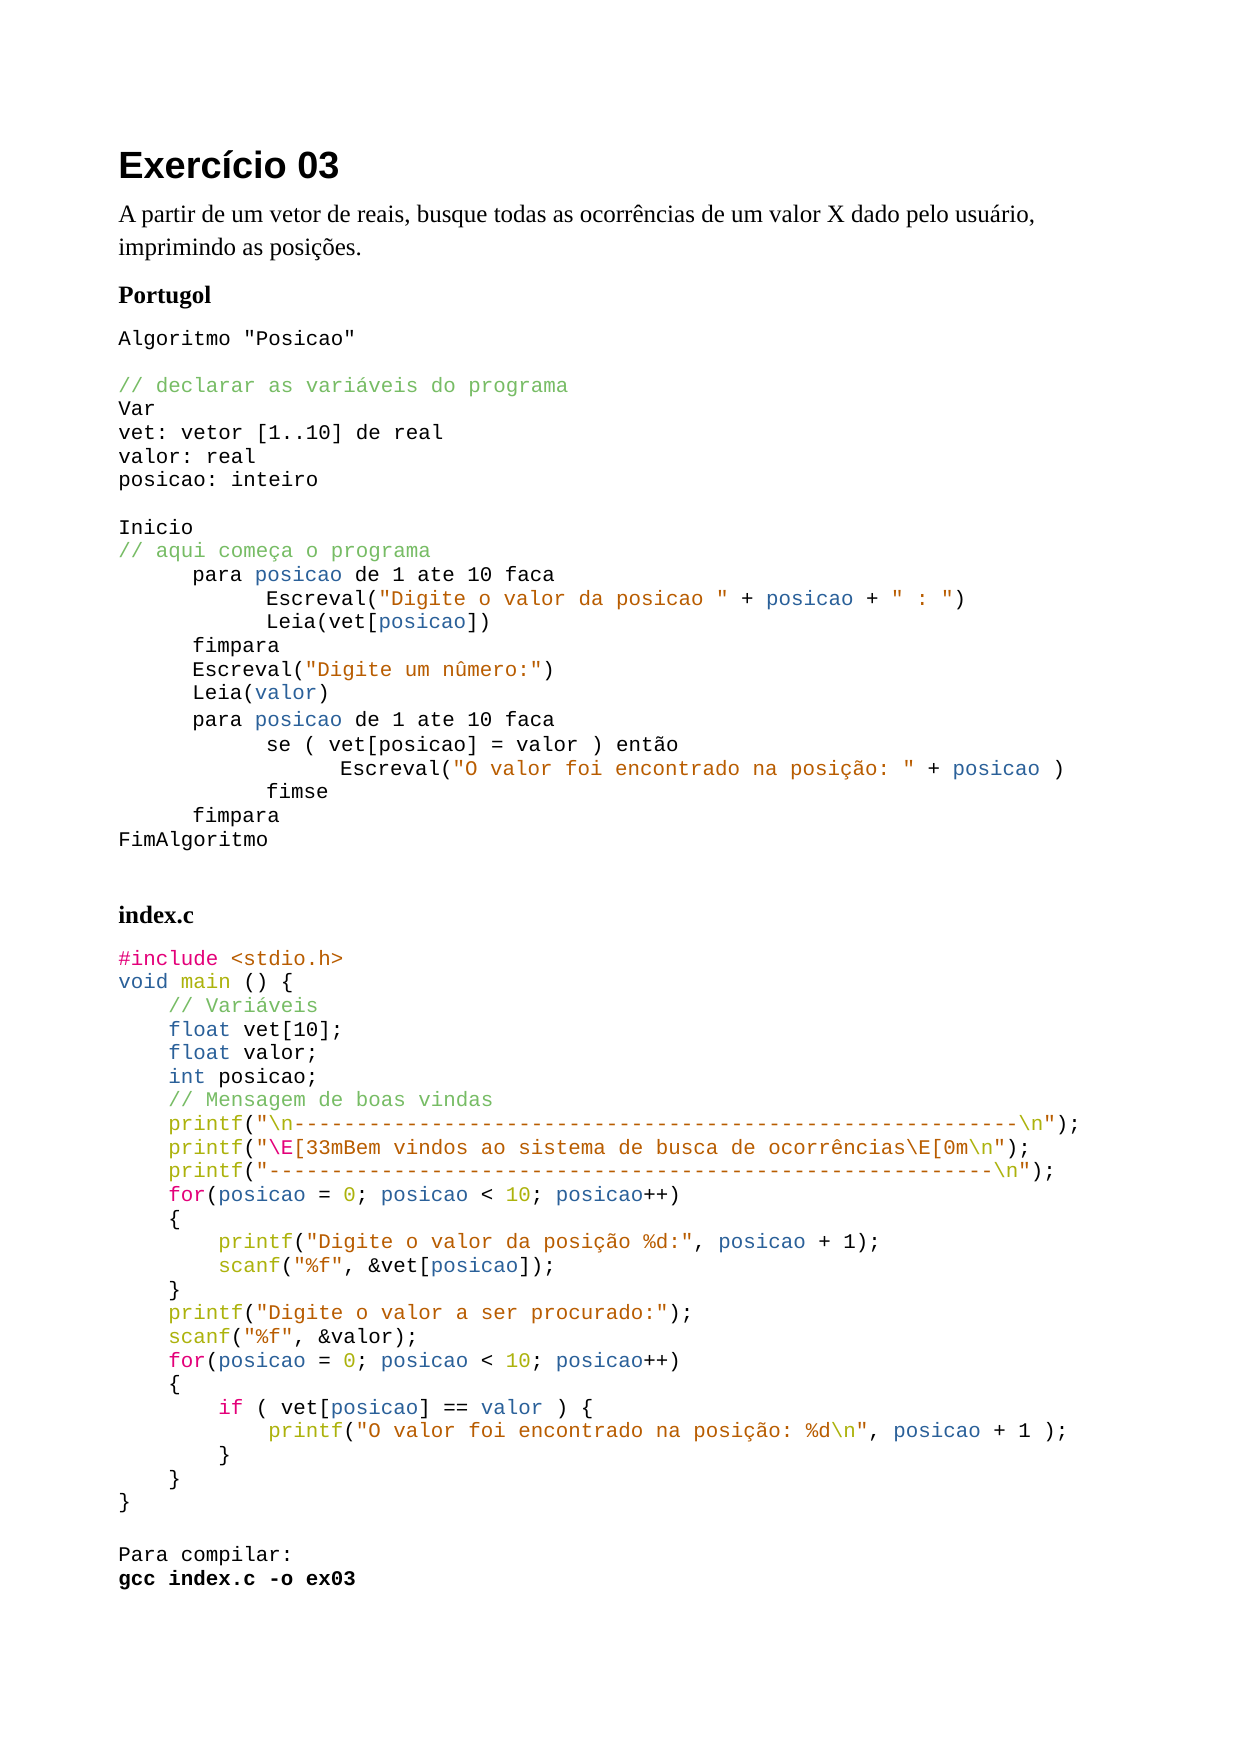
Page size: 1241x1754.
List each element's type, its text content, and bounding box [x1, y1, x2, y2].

text para posicao de 1 ate 10 faca [118, 706, 1122, 734]
text posicao: inteiro [118, 469, 1122, 493]
text if ( vet[posicao] == valor ) { [118, 1397, 1122, 1421]
text for(posicao = 0; posicao < 10; posicao++) [118, 1184, 1122, 1208]
text printf("\n----------------------------------------------------------\n"); [118, 1113, 1122, 1137]
text // aqui começa o programa [118, 540, 1122, 564]
text } [118, 1491, 1122, 1515]
text fimpara [118, 805, 1122, 829]
text } [118, 1444, 1122, 1468]
subtitle Exercício 03 [118, 143, 1122, 187]
text gcc index.c -o ex03 [118, 1567, 1122, 1591]
text scanf("%f", &vet[posicao]); [118, 1255, 1122, 1279]
text float valor; [118, 1042, 1122, 1066]
text // Variáveis [118, 995, 1122, 1018]
text { [118, 1208, 1122, 1231]
text fimpara [118, 635, 1122, 658]
text Escreval("Digite um nûmero:") [118, 658, 1122, 682]
text { [118, 1373, 1122, 1397]
text printf("Digite o valor a ser procurado:"); [118, 1302, 1122, 1326]
text // declarar as variáveis do programa [118, 375, 1122, 398]
text A partir de um vetor de reais, busque todas as ocorrências de um valor X dado pelo usuário, imprimindo as posições. [118, 199, 1122, 261]
text para posicao de 1 ate 10 faca [118, 564, 1122, 588]
text } [118, 1279, 1122, 1302]
text scanf("%f", &valor); [118, 1326, 1122, 1349]
text Leia(vet[posicao]) [118, 611, 1122, 635]
text se ( vet[posicao] = valor ) então [118, 734, 1122, 758]
text printf("Digite o valor da posição %d:", posicao + 1); [118, 1231, 1122, 1255]
text Algoritmo "Posicao" [118, 327, 1122, 351]
text for(posicao = 0; posicao < 10; posicao++) [118, 1349, 1122, 1373]
text Escreval("Digite o valor da posicao " + posicao + " : ") [118, 588, 1122, 611]
text Var [118, 398, 1122, 422]
text void main () { [118, 971, 1122, 995]
text Escreval("O valor foi encontrado na posição: " + posicao ) [118, 758, 1122, 781]
text #include <stdio.h> [118, 948, 1122, 971]
text Inicio [118, 517, 1122, 540]
text fimse [118, 781, 1122, 805]
text vet: vetor [1..10] de real [118, 422, 1122, 446]
text Portugol [118, 280, 1122, 309]
text float vet[10]; [118, 1018, 1122, 1042]
text Leia(valor) [118, 682, 1122, 706]
text Para compilar: [118, 1544, 1122, 1567]
text printf("O valor foi encontrado na posição: %d\n", posicao + 1 ); [118, 1421, 1122, 1444]
text printf("----------------------------------------------------------\n"); [118, 1160, 1122, 1184]
text printf("\E[33mBem vindos ao sistema de busca de ocorrências\E[0m\n"); [118, 1137, 1122, 1160]
text // Mensagem de boas vindas [118, 1089, 1122, 1113]
text int posicao; [118, 1066, 1122, 1089]
text FimAlgoritmo [118, 829, 1122, 852]
text valor: real [118, 446, 1122, 469]
text } [118, 1468, 1122, 1491]
text index.c [118, 900, 1122, 929]
